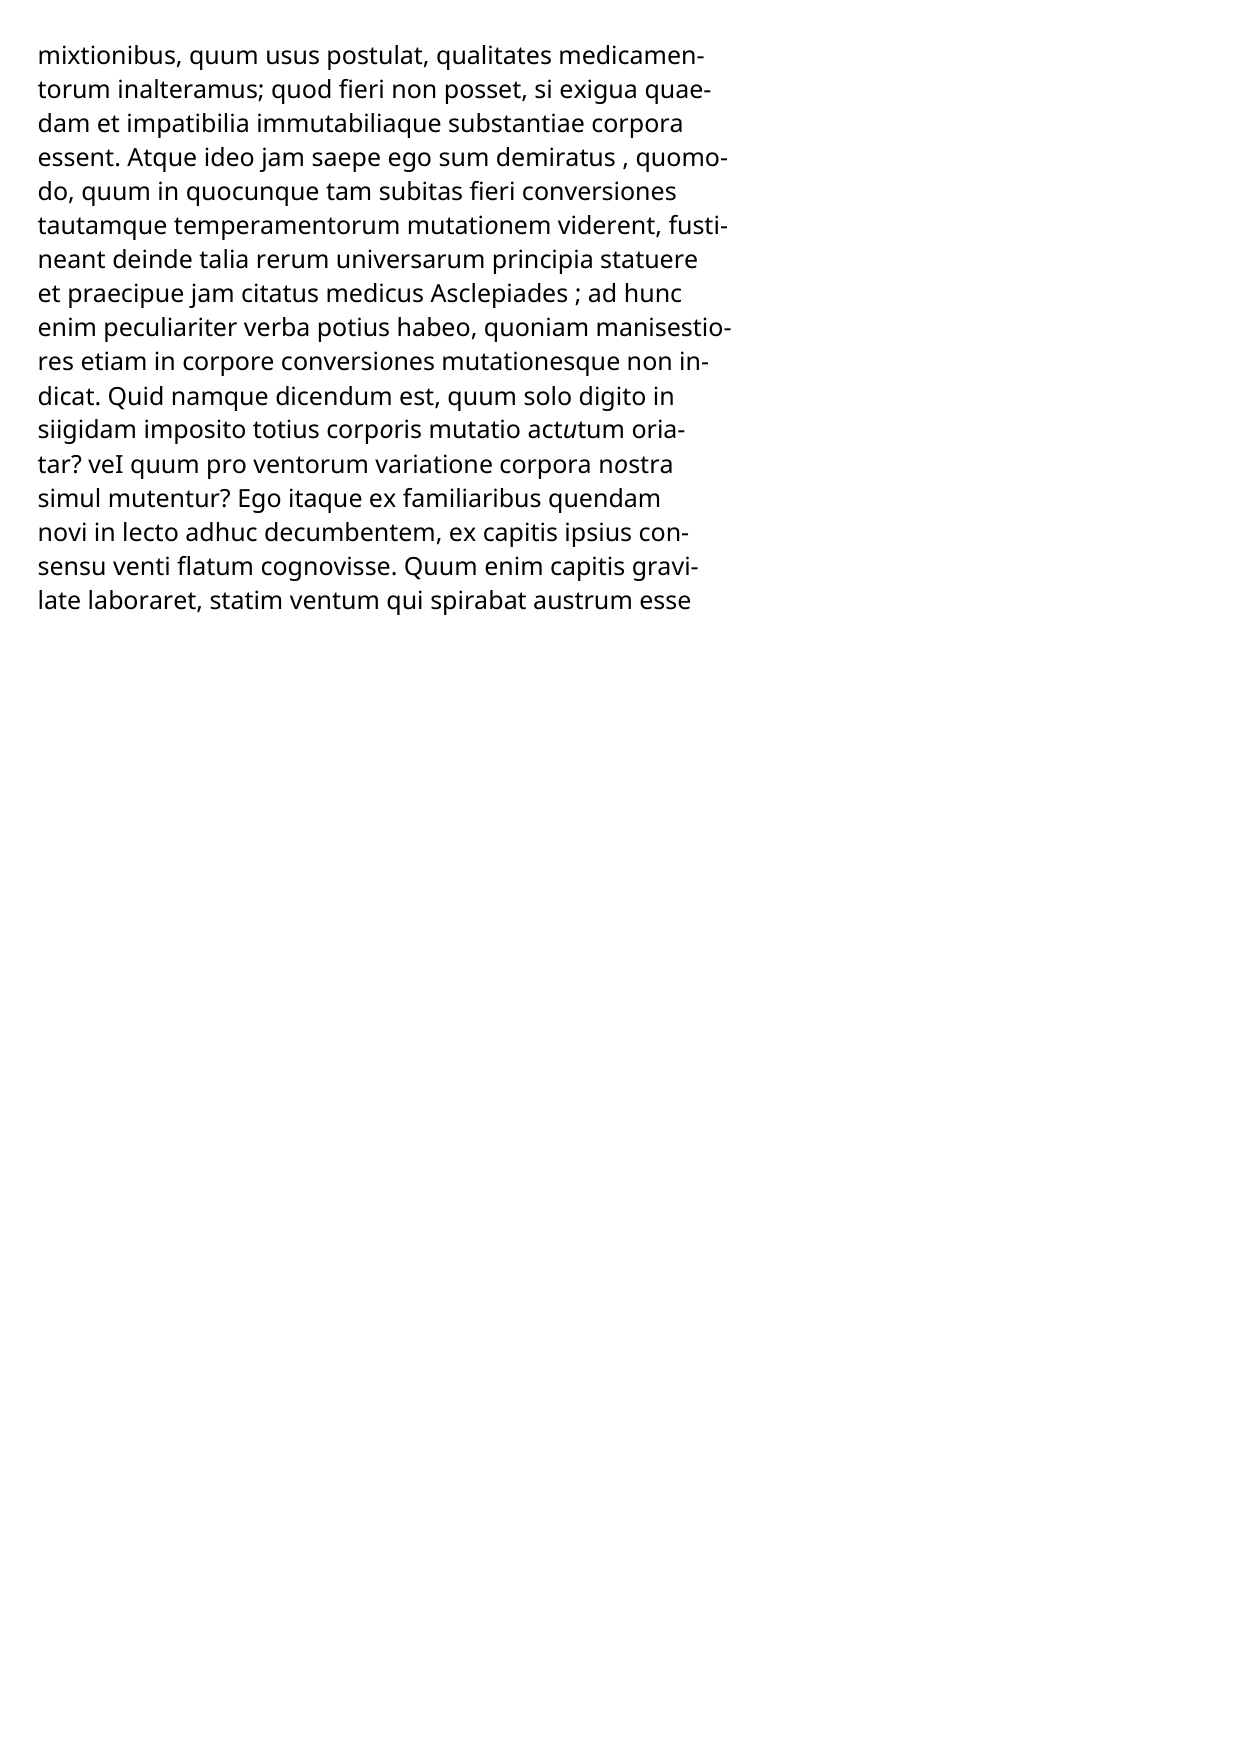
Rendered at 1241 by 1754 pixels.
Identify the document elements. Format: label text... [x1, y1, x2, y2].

text mixtionibus, quum usus postulat, qualitates medicamen- torum inalteramus; quod fieri non posset, si exigua quae- dam et impatibilia immutabiliaque substantiae corpora essent. Atque ideo jam saepe ego sum demiratus , quomo- do, quum in quocunque tam subitas fieri conversiones tautamque temperamentorum mutationem viderent, fusti- neant deinde talia rerum universarum principia statuere et praecipue jam citatus medicus Asclepiades ; ad hunc enim peculiariter verba potius habeo, quoniam manisestio- res etiam in corpore conversiones mutationesque non in- dicat. Quid namque dicendum est, quum solo digito in siigidam imposito totius corporis mutatio actutum oria- tar? veI quum pro ventorum variatione corpora nostra simul mutentur? Ego itaque ex familiaribus quendam novi in lecto adhuc decumbentem, ex capitis ipsius con- sensu venti flatum cognovisse. Quum enim capitis gravi- late laboraret, statim ventum qui spirabat austrum esse [37, 37, 1203, 617]
